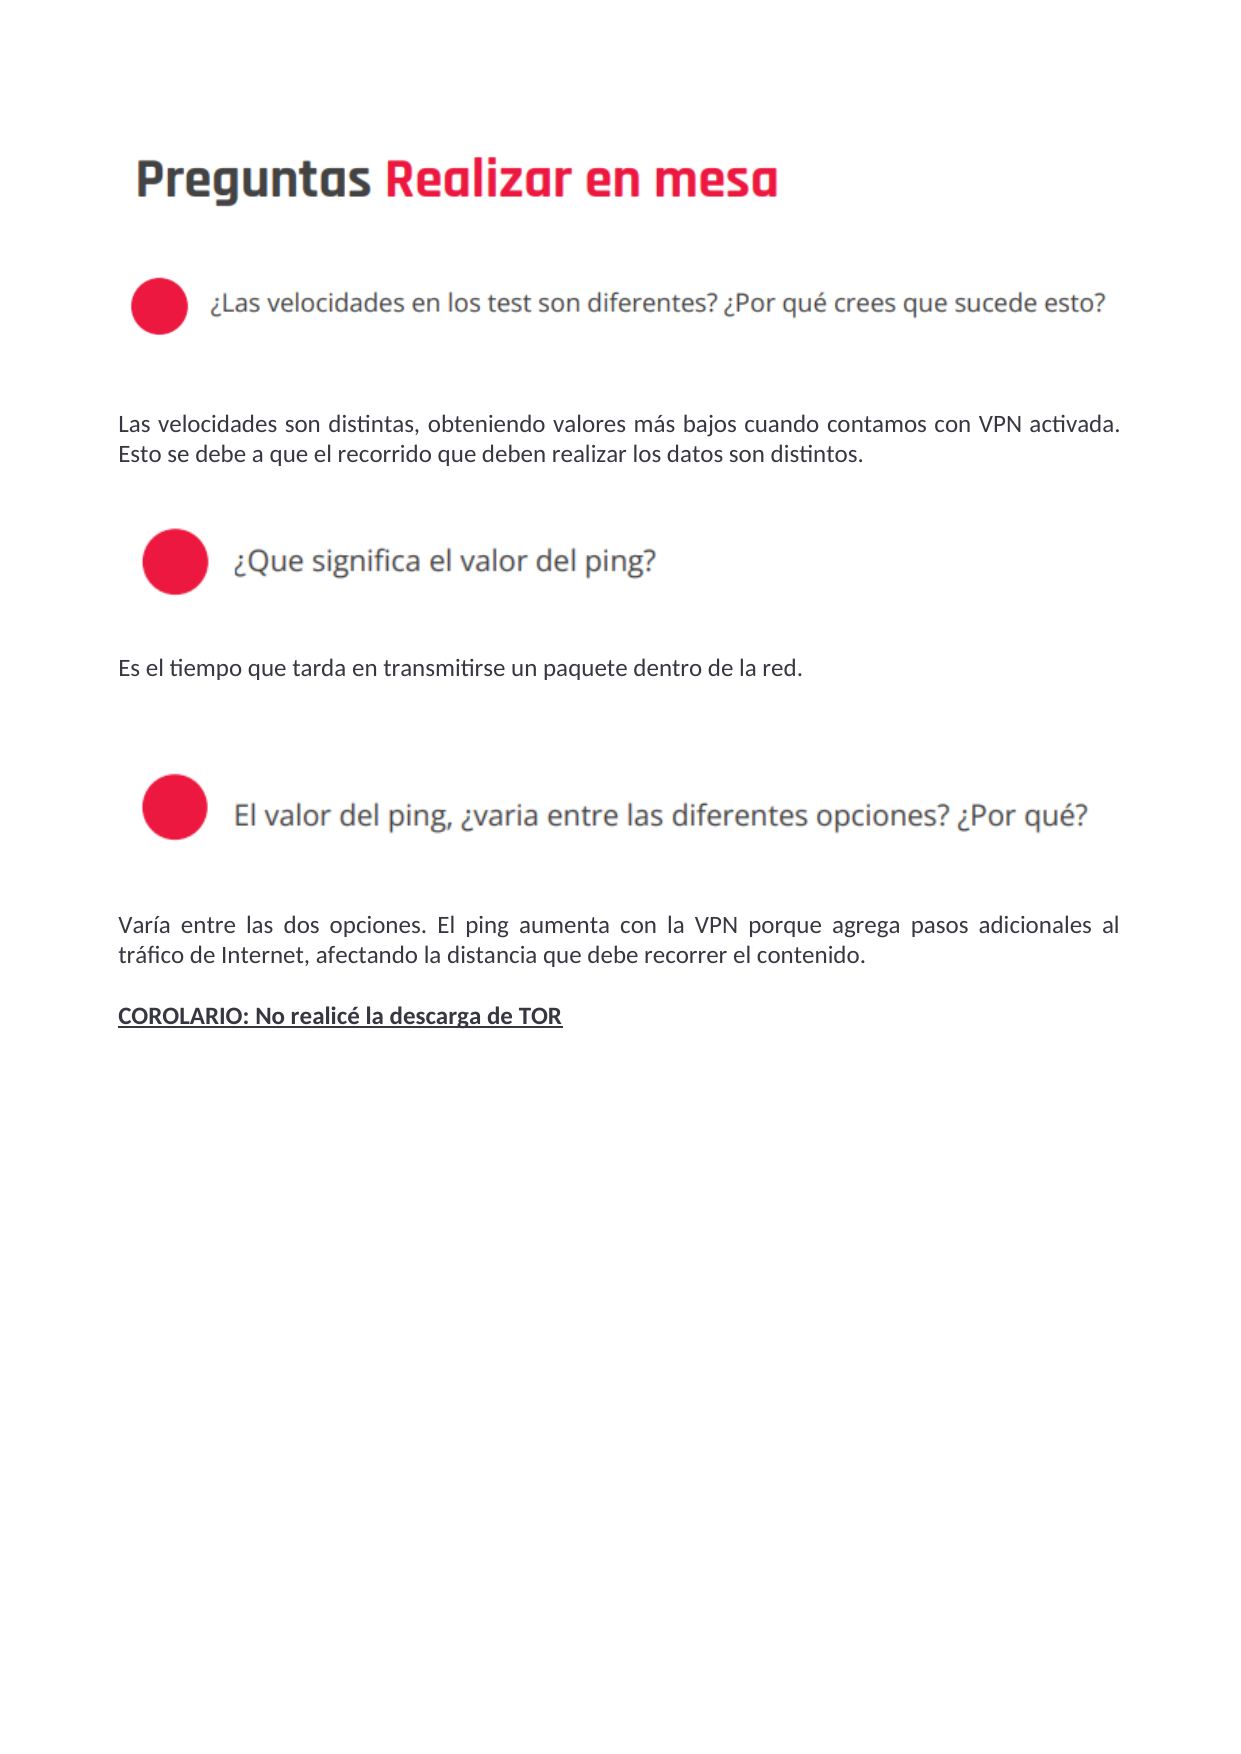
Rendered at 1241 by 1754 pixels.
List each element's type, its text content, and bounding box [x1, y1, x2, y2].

picture [118, 148, 1123, 347]
text Varía entre las dos opciones. El ping aumenta con la VPN porque agrega pasos adicionales al tráfico de Internet, afectando la distancia que debe recorrer el contenido. [118, 909, 1122, 970]
picture [118, 499, 703, 631]
text COROLARIO: No realicé la descarga de TOR [118, 1001, 1122, 1031]
text Es el tiempo que tarda en transmitirse un paquete dentro de la red. [118, 652, 1122, 683]
picture [118, 743, 1123, 879]
text Las velocidades son distintas, obteniendo valores más bajos cuando contamos con VPN activada. Esto se debe a que el recorrido que deben realizar los datos son distintos. [118, 408, 1122, 469]
